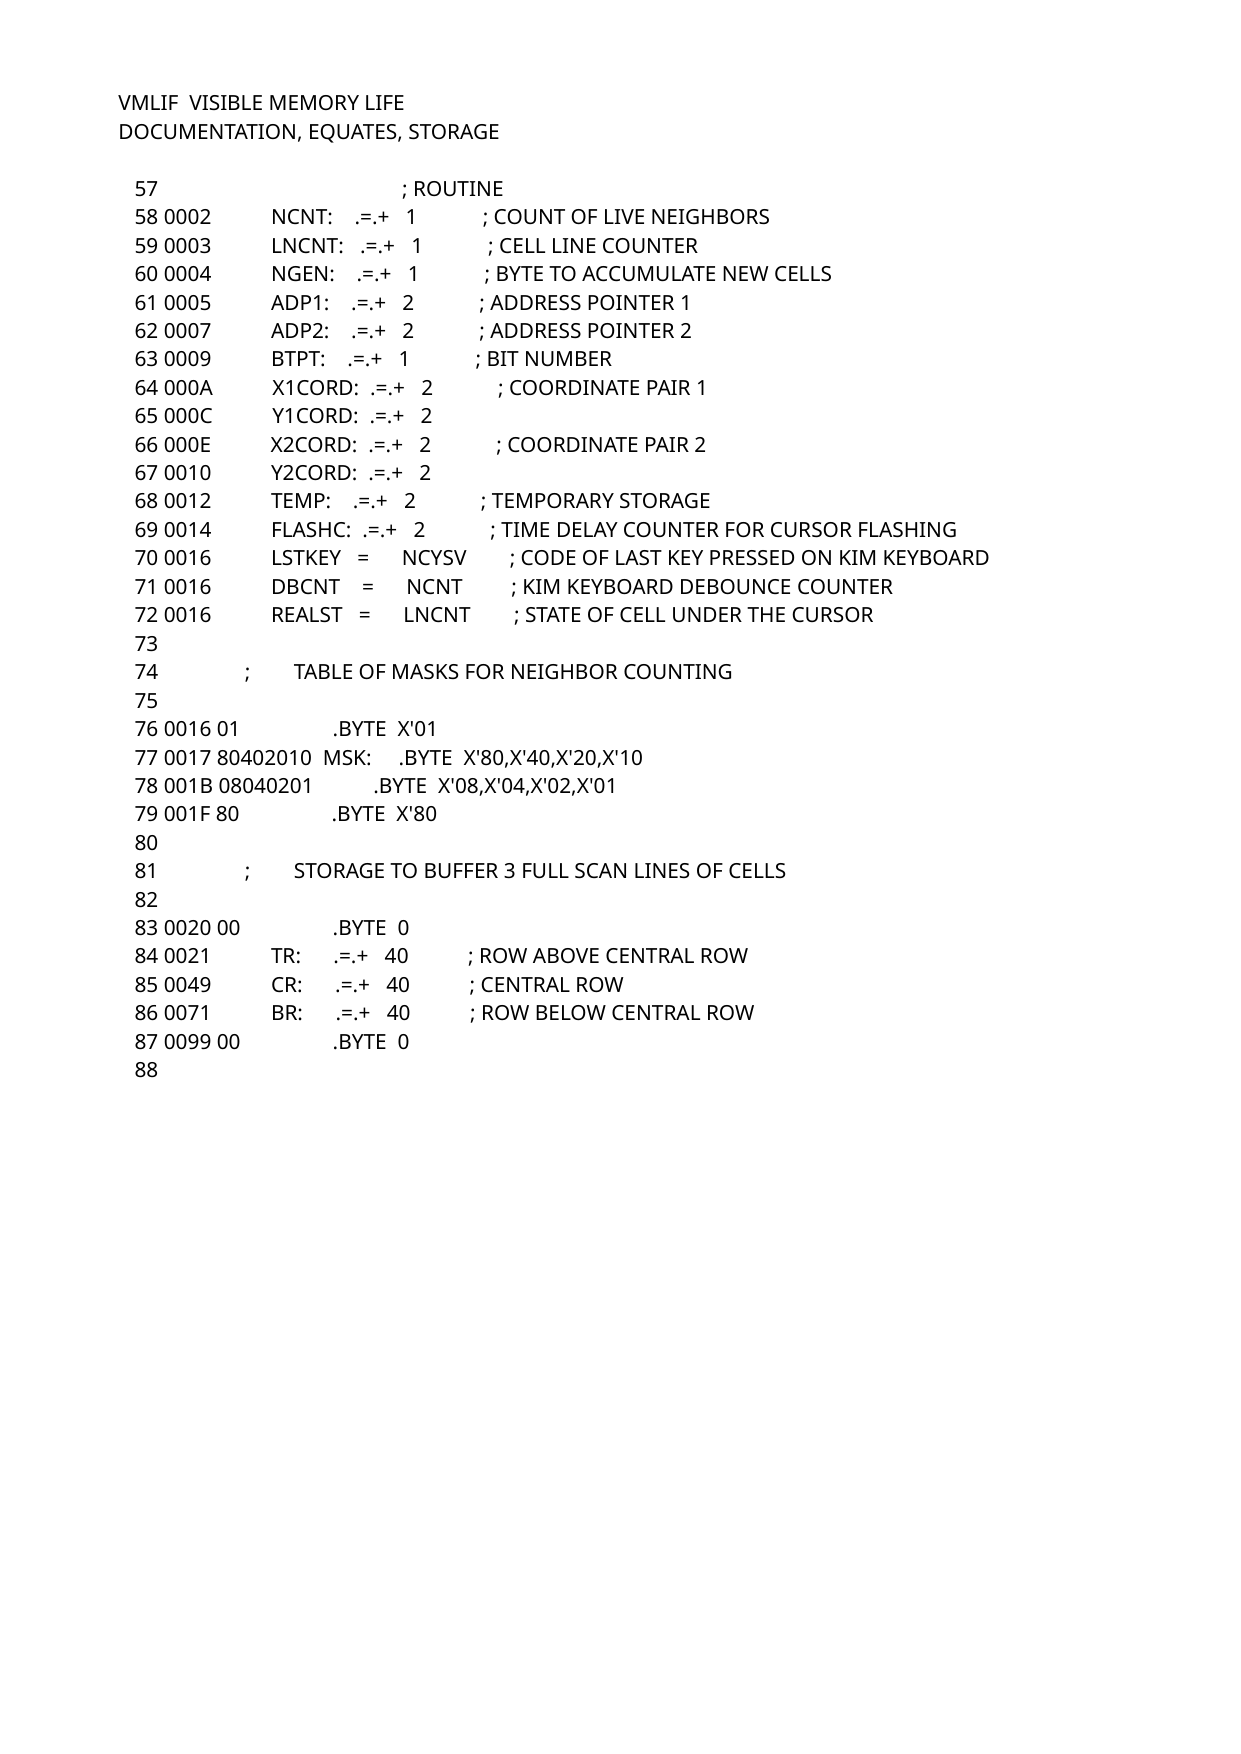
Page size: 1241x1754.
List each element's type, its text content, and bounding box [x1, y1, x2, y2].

text 85 0049 CR: .=.+ 40 ; CENTRAL ROW [118, 970, 1152, 998]
text 84 0021 TR: .=.+ 40 ; ROW ABOVE CENTRAL ROW [118, 942, 1152, 970]
text 63 0009 BTPT: .=.+ 1 ; BIT NUMBER [118, 344, 1152, 373]
text DOCUMENTATION, EQUATES, STORAGE [118, 117, 1152, 145]
text 68 0012 TEMP: .=.+ 2 ; TEMPORARY STORAGE [118, 487, 1152, 515]
text 78 001B 08040201 .BYTE X'08,X'04,X'02,X'01 [118, 771, 1152, 799]
text 86 0071 BR: .=.+ 40 ; ROW BELOW CENTRAL ROW [118, 998, 1152, 1027]
text VMLIF VISIBLE MEMORY LIFE [118, 88, 1152, 117]
text 81 ; STORAGE TO BUFFER 3 FULL SCAN LINES OF CELLS [118, 856, 1152, 885]
text 76 0016 01 .BYTE X'01 [118, 714, 1152, 743]
text 87 0099 00 .BYTE 0 [118, 1027, 1152, 1055]
text 80 [118, 828, 1152, 856]
text 74 ; TABLE OF MASKS FOR NEIGHBOR COUNTING [118, 657, 1152, 686]
text 82 [118, 885, 1152, 913]
text 58 0002 NCNT: .=.+ 1 ; COUNT OF LIVE NEIGHBORS [118, 202, 1152, 231]
text 65 000C Y1CORD: .=.+ 2 [118, 401, 1152, 430]
text 77 0017 80402010 MSK: .BYTE X'80,X'40,X'20,X'10 [118, 743, 1152, 771]
text 71 0016 DBCNT = NCNT ; KIM KEYBOARD DEBOUNCE COUNTER [118, 572, 1152, 600]
text 79 001F 80 .BYTE X'80 [118, 799, 1152, 828]
text 67 0010 Y2CORD: .=.+ 2 [118, 458, 1152, 487]
text 72 0016 REALST = LNCNT ; STATE OF CELL UNDER THE CURSOR [118, 600, 1152, 629]
text 73 [118, 629, 1152, 657]
text 62 0007 ADP2: .=.+ 2 ; ADDRESS POINTER 2 [118, 316, 1152, 344]
text 69 0014 FLASHC: .=.+ 2 ; TIME DELAY COUNTER FOR CURSOR FLASHING [118, 515, 1152, 543]
text 70 0016 LSTKEY = NCYSV ; CODE OF LAST KEY PRESSED ON KIM KEYBOARD [118, 543, 1152, 572]
text 59 0003 LNCNT: .=.+ 1 ; CELL LINE COUNTER [118, 231, 1152, 259]
text 88 [118, 1055, 1152, 1084]
text 66 000E X2CORD: .=.+ 2 ; COORDINATE PAIR 2 [118, 430, 1152, 458]
text 57 ; ROUTINE [118, 174, 1152, 202]
text 64 000A X1CORD: .=.+ 2 ; COORDINATE PAIR 1 [118, 373, 1152, 401]
text 60 0004 NGEN: .=.+ 1 ; BYTE TO ACCUMULATE NEW CELLS [118, 259, 1152, 288]
text 75 [118, 686, 1152, 714]
text 61 0005 ADP1: .=.+ 2 ; ADDRESS POINTER 1 [118, 288, 1152, 316]
text 83 0020 00 .BYTE 0 [118, 913, 1152, 942]
